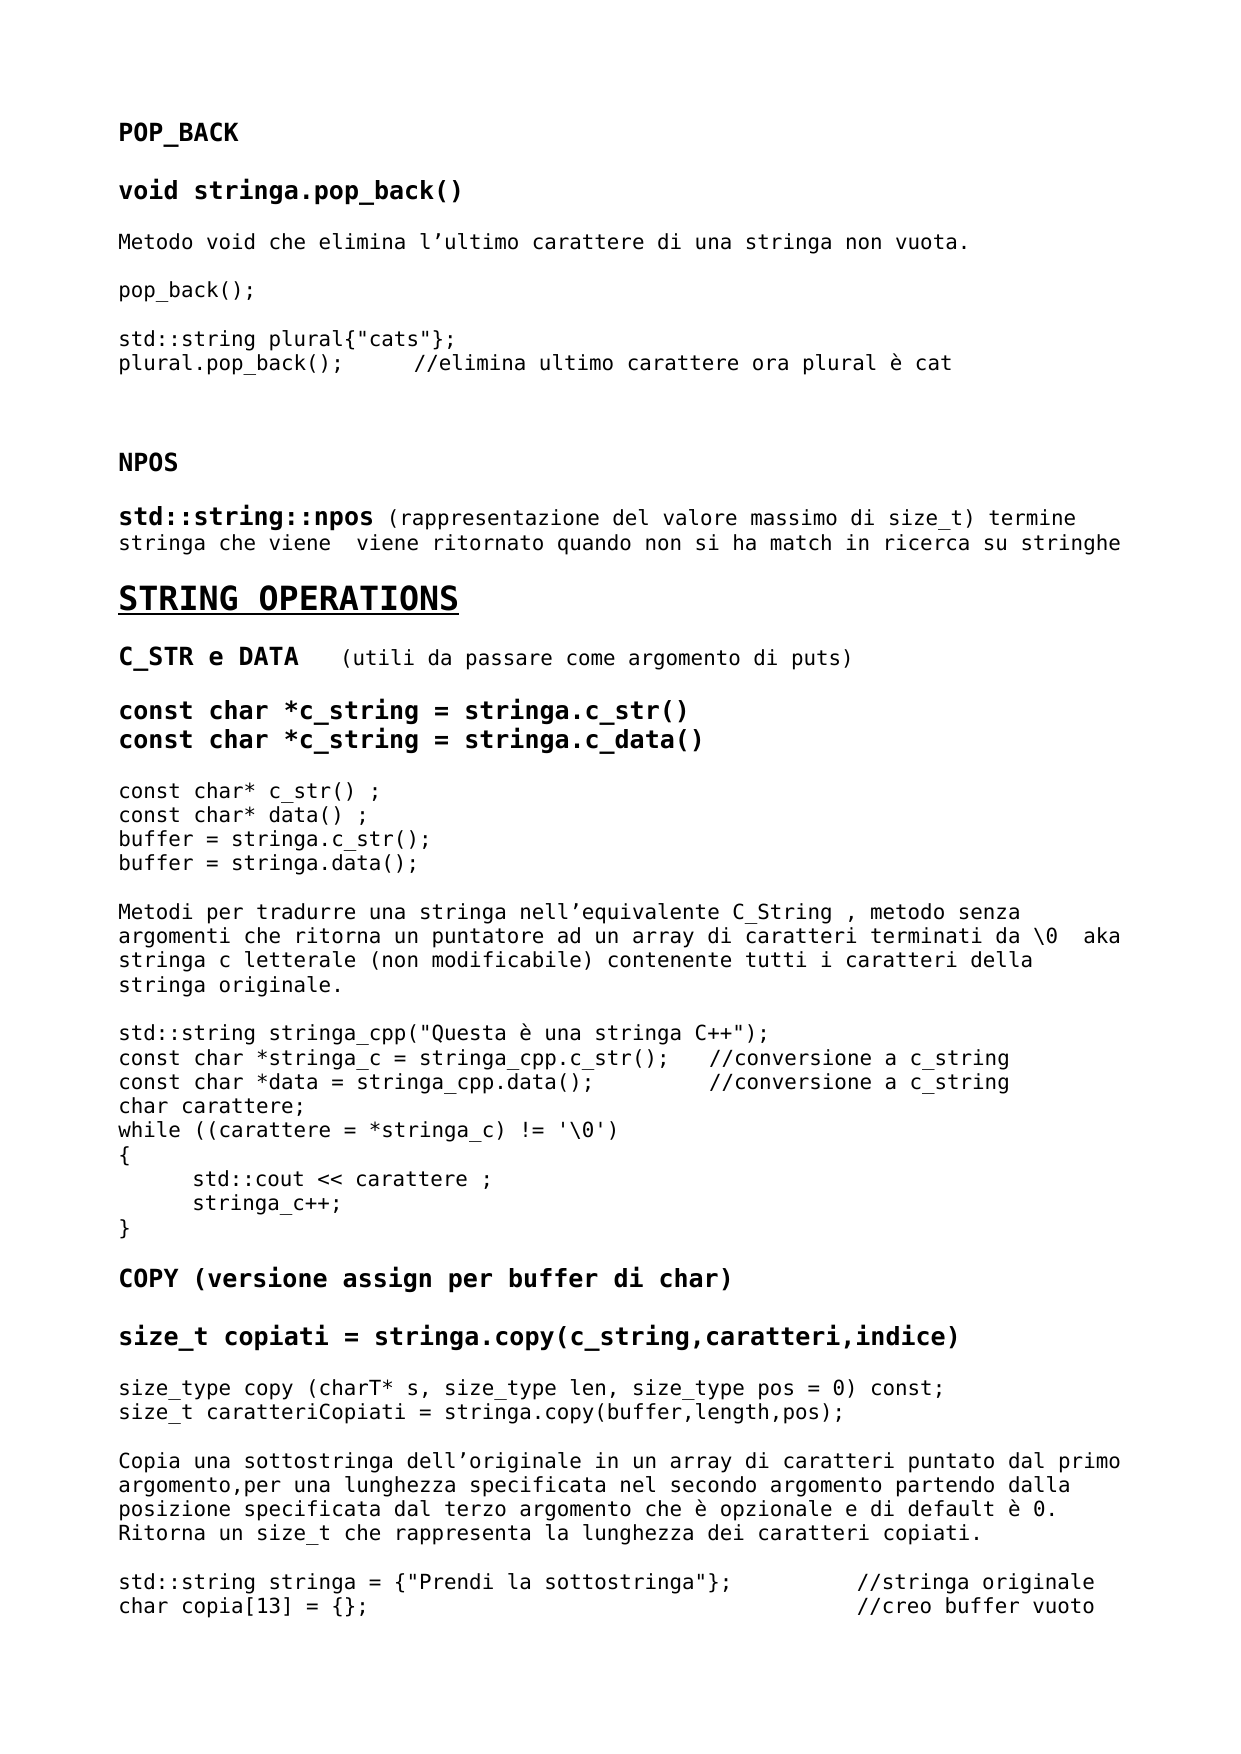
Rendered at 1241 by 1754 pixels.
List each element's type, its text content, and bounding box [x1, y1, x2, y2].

text STRING OPERATIONS [118, 579, 1122, 618]
text buffer = stringa.c_str(); [118, 827, 1122, 851]
text Metodo void che elimina l’ultimo carattere di una stringa non vuota. [118, 230, 1122, 254]
text size_t copiati = stringa.copy(c_string,caratteri,indice) [118, 1322, 1122, 1352]
text char copia[13] = {}; //creo buffer vuoto [118, 1594, 1122, 1618]
text const char *stringa_c = stringa_cpp.c_str(); //conversione a c_string [118, 1046, 1122, 1070]
text pop_back(); [118, 278, 1122, 303]
text size_type copy (charT* s, size_type len, size_type pos = 0) const; [118, 1376, 1122, 1400]
text std::cout << carattere ; [118, 1167, 1122, 1191]
text const char* c_str() ; [118, 779, 1122, 803]
text std::string::npos (rappresentazione del valore massimo di size_t) termine stringa che viene viene ritornato quando non si ha match in ricerca su stringhe [118, 502, 1122, 555]
text size_t caratteriCopiati = stringa.copy(buffer,length,pos); [118, 1400, 1122, 1424]
text POP_BACK [118, 118, 1122, 147]
text NPOS [118, 448, 1122, 477]
text } [118, 1216, 1122, 1240]
text void stringa.pop_back() [118, 176, 1122, 206]
text Metodi per tradurre una stringa nell’equivalente C_String , metodo senza argomenti che ritorna un puntatore ad un array di caratteri terminati da \0 aka stringa c letterale (non modificabile) contenente tutti i caratteri della stringa originale. [118, 900, 1122, 997]
text const char *c_string = stringa.c_str() [118, 696, 1122, 725]
text COPY (versione assign per buffer di char) [118, 1264, 1122, 1293]
text while ((carattere = *stringa_c) != '\0') [118, 1118, 1122, 1143]
text Ritorna un size_t che rappresenta la lunghezza dei caratteri copiati. [118, 1521, 1122, 1546]
text { [118, 1143, 1122, 1167]
text stringa_c++; [118, 1191, 1122, 1216]
text const char *data = stringa_cpp.data(); //conversione a c_string [118, 1070, 1122, 1094]
text std::string plural{"cats"}; [118, 327, 1122, 351]
text plural.pop_back(); //elimina ultimo carattere ora plural è cat [118, 351, 1122, 376]
text C_STR e DATA (utili da passare come argomento di puts) [118, 643, 1122, 672]
text char carattere; [118, 1094, 1122, 1118]
text std::string stringa = {"Prendi la sottostringa"}; //stringa originale [118, 1570, 1122, 1594]
text const char* data() ; [118, 803, 1122, 827]
text buffer = stringa.data(); [118, 851, 1122, 876]
text Copia una sottostringa dell’originale in un array di caratteri puntato dal primo argomento,per una lunghezza specificata nel secondo argomento partendo dalla posizione specificata dal terzo argomento che è opzionale e di default è 0. [118, 1449, 1122, 1521]
text const char *c_string = stringa.c_data() [118, 725, 1122, 754]
text std::string stringa_cpp("Questa è una stringa C++"); [118, 1021, 1122, 1046]
